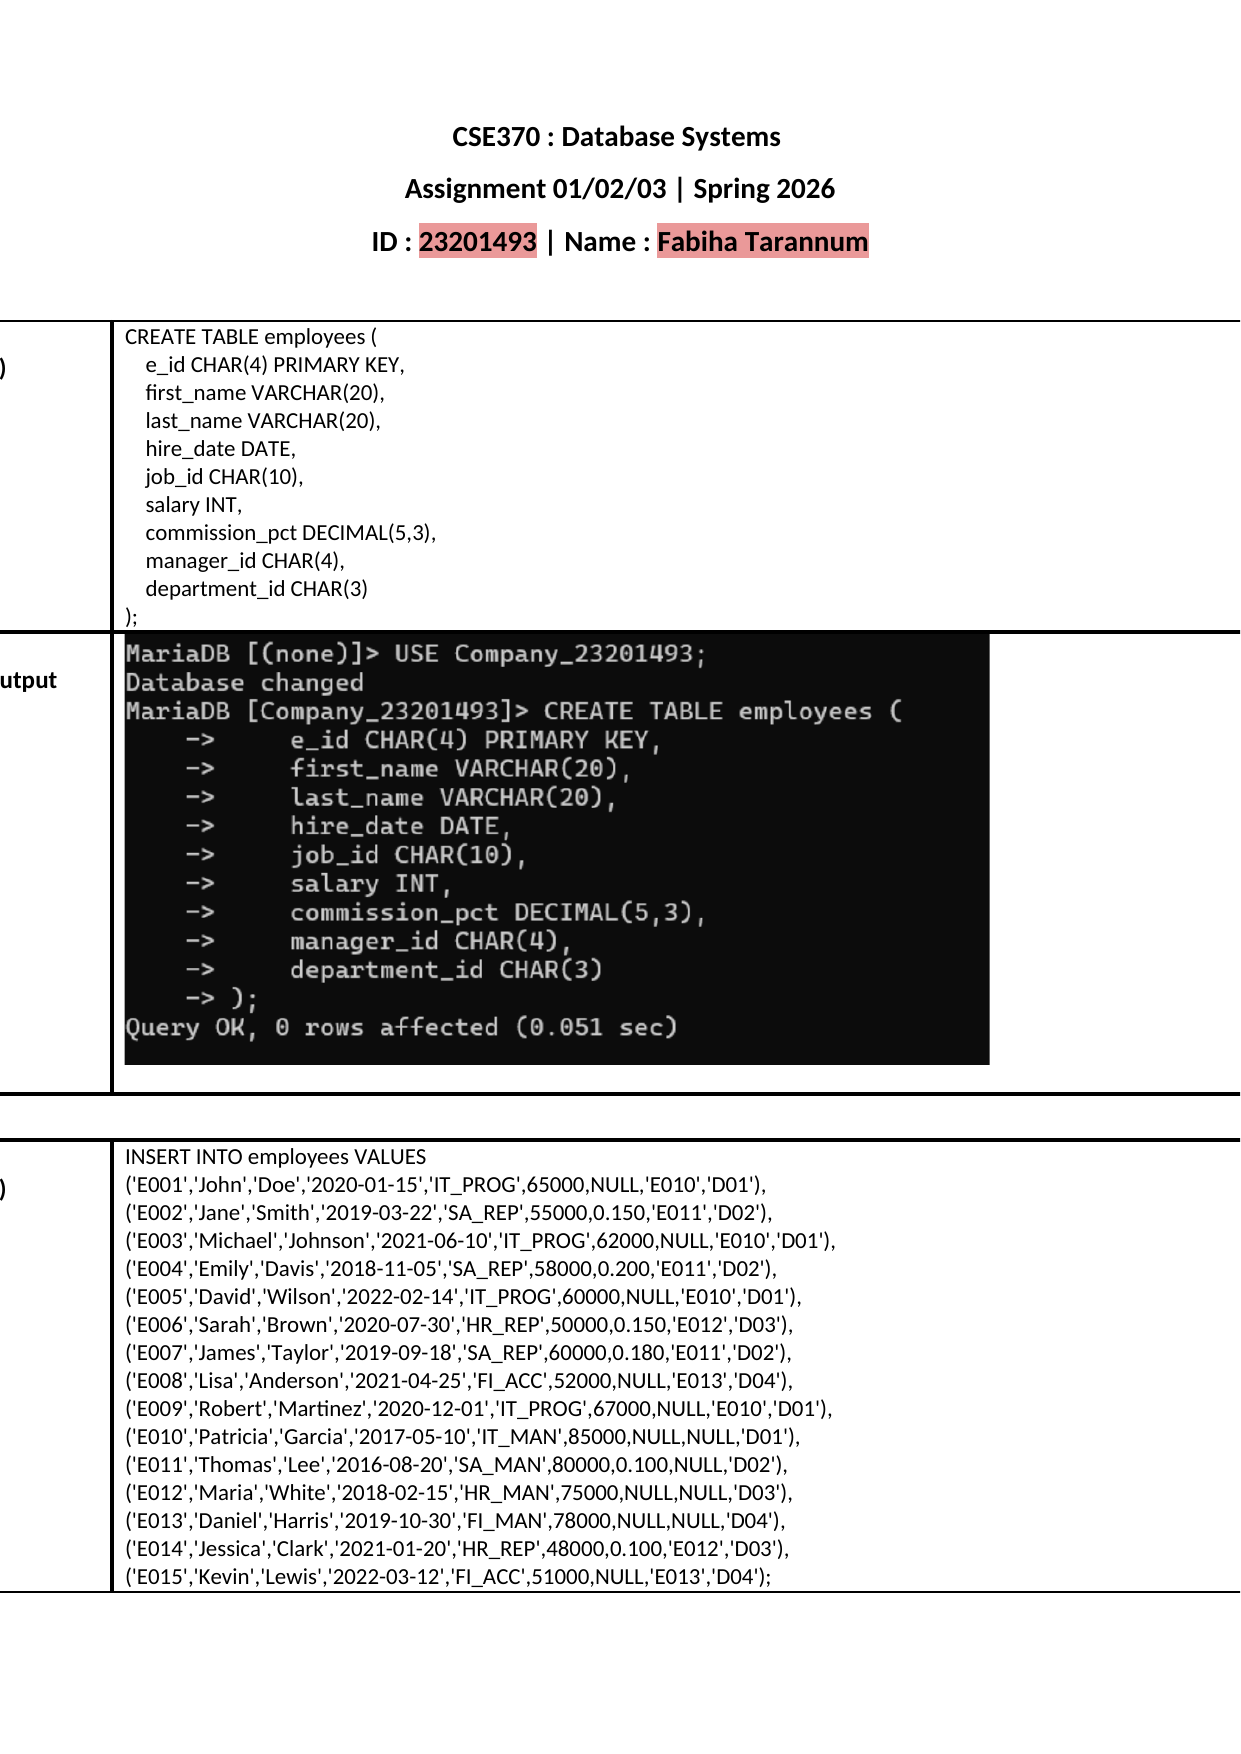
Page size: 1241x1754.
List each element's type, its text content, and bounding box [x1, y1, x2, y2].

table_cell [114, 634, 1240, 1092]
table_cell No 2 Query (as Plain Text) [0, 1142, 110, 1591]
text ID : 23201493 | Name : Fabiha Tarannum [118, 223, 1122, 258]
table_header No 1 Query (as Plain Text) [0, 322, 110, 630]
table_cell [0, 1096, 1240, 1138]
text CSE370 : Database Systems [118, 118, 1122, 154]
table_header CREATE TABLE employees ( e_id CHAR(4) PRIMARY KEY, first_name VARCHAR(20), last_name VARCHAR(20), hire_date DATE, job_id CHAR(10), salary INT, commission_pct DECIMAL(5,3), manager_id CHAR(4), department_id CHAR(3) ); [114, 322, 1240, 630]
table_cell No 1 SS (of Query &Output in Shell) [0, 634, 110, 1092]
text Assignment 01/02/03 | Spring 2026 [118, 170, 1122, 206]
table_cell INSERT INTO employees VALUES ('E001','John','Doe','2020-01-15','IT_PROG',65000,NULL,'E010','D01'), ('E002','Jane','Smith','2019-03-22','SA_REP',55000,0.150,'E011','D02'), ('E003','Michael','Johnson','2021-06-10','IT_PROG',62000,NULL,'E010','D01'), ('E004','Emily','Davis','2018-11-05','SA_REP',58000,0.200,'E011','D02'), ('E005','David','Wilson','2022-02-14','IT_PROG',60000,NULL,'E010','D01'), ('E006','Sarah','Brown','2020-07-30','HR_REP',50000,0.150,'E012','D03'), ('E007','James','Taylor','2019-09-18','SA_REP',60000,0.180,'E011','D02'), ('E008','Lisa','Anderson','2021-04-25','FI_ACC',52000,NULL,'E013','D04'), ('E009','Robert','Martinez','2020-12-01','IT_PROG',67000,NULL,'E010','D01'), ('E010','Patricia','Garcia','2017-05-10','IT_MAN',85000,NULL,NULL,'D01'), ('E011','Thomas','Lee','2016-08-20','SA_MAN',80000,0.100,NULL,'D02'), ('E012','Maria','White','2018-02-15','HR_MAN',75000,NULL,NULL,'D03'), ('E013','Daniel','Harris','2019-10-30','FI_MAN',78000,NULL,NULL,'D04'), ('E014','Jessica','Clark','2021-01-20','HR_REP',48000,0.100,'E012','D03'), ('E015','Kevin','Lewis','2022-03-12','FI_ACC',51000,NULL,'E013','D04'); [114, 1142, 1240, 1591]
